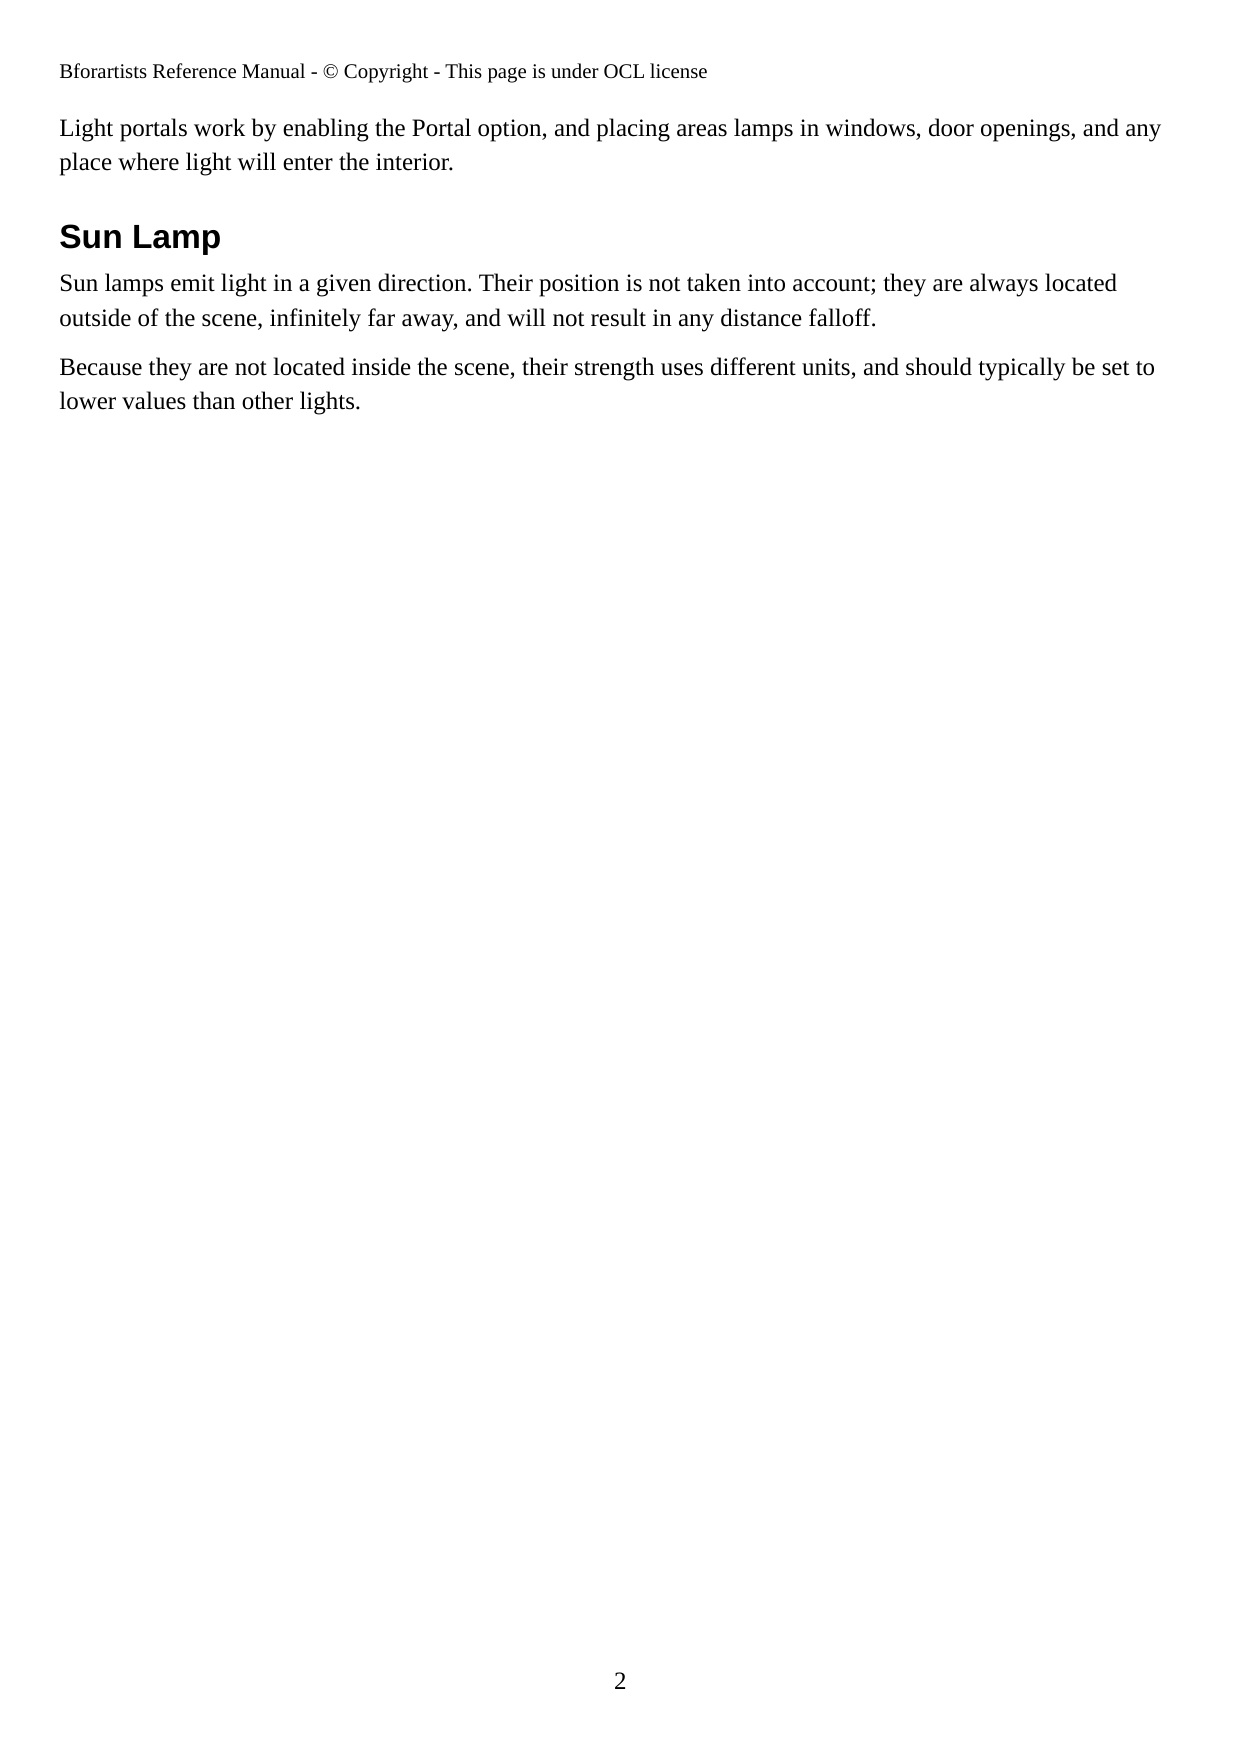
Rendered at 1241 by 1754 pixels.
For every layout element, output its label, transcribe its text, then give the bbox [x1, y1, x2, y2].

subtitle Sun Lamp [59, 217, 1181, 256]
text Light portals work by enabling the Portal option, and placing areas lamps in windows, door openings, and any place where light will enter the interior. [59, 113, 1181, 176]
text Sun lamps emit light in a given direction. Their position is not taken into account; they are always located outside of the scene, infinitely far away, and will not result in any distance falloff. [59, 268, 1181, 331]
text Because they are not located inside the scene, their strength uses different units, and should typically be set to lower values than other lights. [59, 352, 1181, 415]
